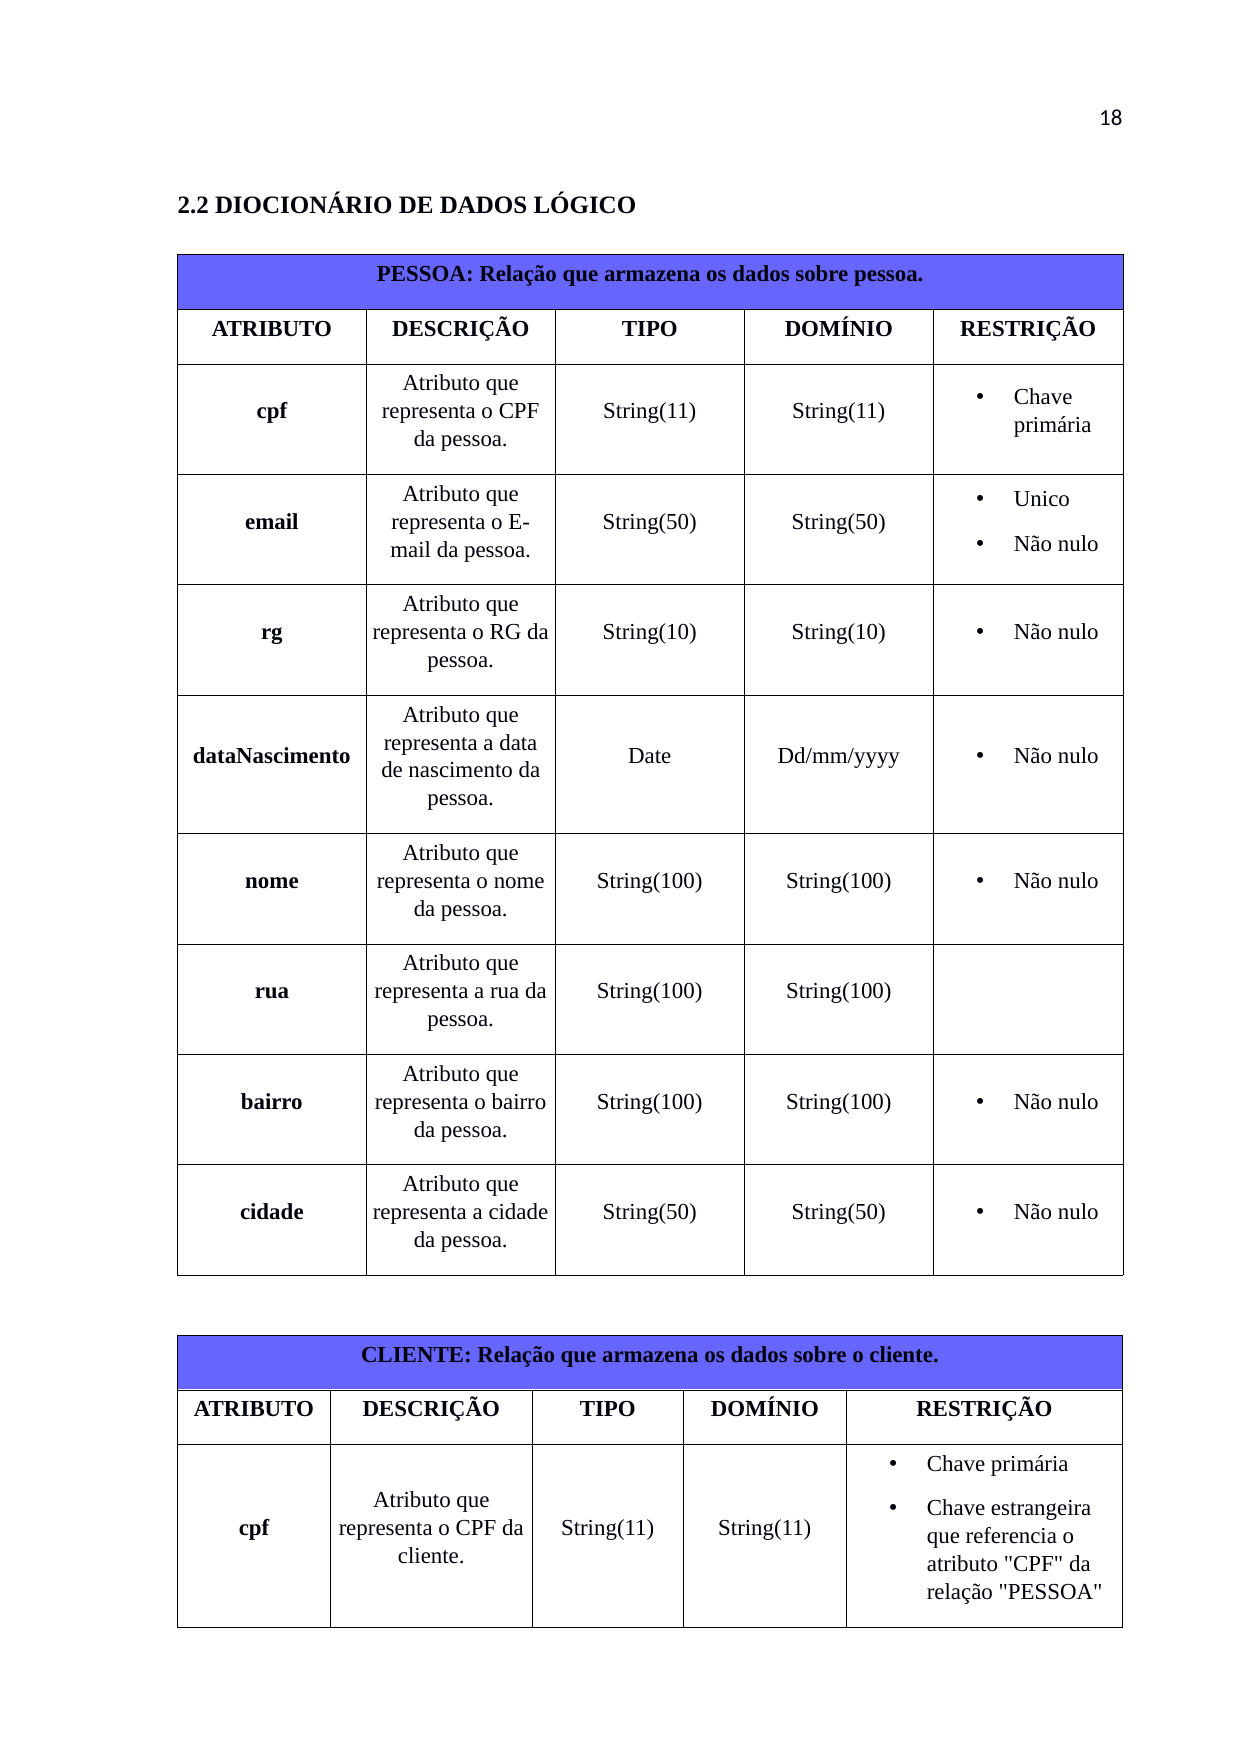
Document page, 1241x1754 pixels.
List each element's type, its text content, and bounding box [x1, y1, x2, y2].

table_cell bairro [178, 1055, 366, 1164]
table_cell Atributo que representa a cidade da pessoa. [367, 1165, 555, 1275]
table_cell String(100) [556, 945, 744, 1054]
table_cell DOMÍNIO [684, 1391, 846, 1444]
table_cell String(50) [556, 1165, 744, 1275]
table_cell DOMÍNIO [745, 310, 933, 363]
table_cell email [178, 475, 366, 584]
table_cell String(10) [556, 585, 744, 695]
table_cell String(100) [556, 834, 744, 943]
table_cell RESTRIÇÃO [847, 1391, 1122, 1444]
table_cell rua [178, 945, 366, 1054]
table_cell ATRIBUTO [178, 1391, 330, 1444]
table_cell String(11) [745, 365, 933, 474]
table_cell Atributo que representa o CPF da pessoa. [367, 365, 555, 474]
table_cell String(11) [684, 1445, 846, 1627]
table_cell String(100) [556, 1055, 744, 1164]
table_cell Atributo que representa o bairro da pessoa. [367, 1055, 555, 1164]
table_cell Atributo que representa a data de nascimento da pessoa. [367, 696, 555, 833]
table_cell Date [556, 696, 744, 833]
table_cell String(100) [745, 834, 933, 943]
table_cell Não nulo [934, 585, 1123, 695]
table_cell TIPO [556, 310, 744, 363]
table_cell dataNascimento [178, 696, 366, 833]
table_cell String(11) [533, 1445, 683, 1627]
table_cell Unico Não nulo [934, 475, 1123, 584]
table_cell DESCRIÇÃO [331, 1391, 532, 1444]
table_cell DESCRIÇÃO [367, 310, 555, 363]
table_cell TIPO [533, 1391, 683, 1444]
table_cell [934, 945, 1123, 1054]
table_cell Chave primária [934, 365, 1123, 474]
table_cell Atributo que representa a rua da pessoa. [367, 945, 555, 1054]
table_cell String(100) [745, 945, 933, 1054]
table_header CLIENTE: Relação que armazena os dados sobre o cliente. [178, 1336, 1122, 1389]
table_cell Não nulo [934, 696, 1123, 833]
table_cell String(11) [556, 365, 744, 474]
table_cell Não nulo [934, 1055, 1123, 1164]
table_cell String(100) [745, 1055, 933, 1164]
table_cell Não nulo [934, 1165, 1123, 1275]
table_cell Atributo que representa o E-mail da pessoa. [367, 475, 555, 584]
table_cell Não nulo [934, 834, 1123, 943]
table_cell nome [178, 834, 366, 943]
table_cell Atributo que representa o nome da pessoa. [367, 834, 555, 943]
table_cell ATRIBUTO [178, 310, 366, 363]
table_cell cpf [178, 365, 366, 474]
table_cell String(10) [745, 585, 933, 695]
subtitle 2.2 DIOCIONÁRIO DE DADOS LÓGICO [177, 190, 1122, 219]
table_cell Chave primária Chave estrangeira que referencia o atributo "CPF" da relação "PESSOA" [847, 1445, 1122, 1627]
table_cell cidade [178, 1165, 366, 1275]
table_cell RESTRIÇÃO [934, 310, 1123, 363]
table_cell Atributo que representa o RG da pessoa. [367, 585, 555, 695]
table_cell String(50) [745, 1165, 933, 1275]
table_header PESSOA: Relação que armazena os dados sobre pessoa. [178, 255, 1123, 309]
table_cell rg [178, 585, 366, 695]
table_cell String(50) [556, 475, 744, 584]
table_cell String(50) [745, 475, 933, 584]
table_cell Dd/mm/yyyy [745, 696, 933, 833]
table_cell Atributo que representa o CPF da cliente. [331, 1445, 532, 1627]
table_cell cpf [178, 1445, 330, 1627]
